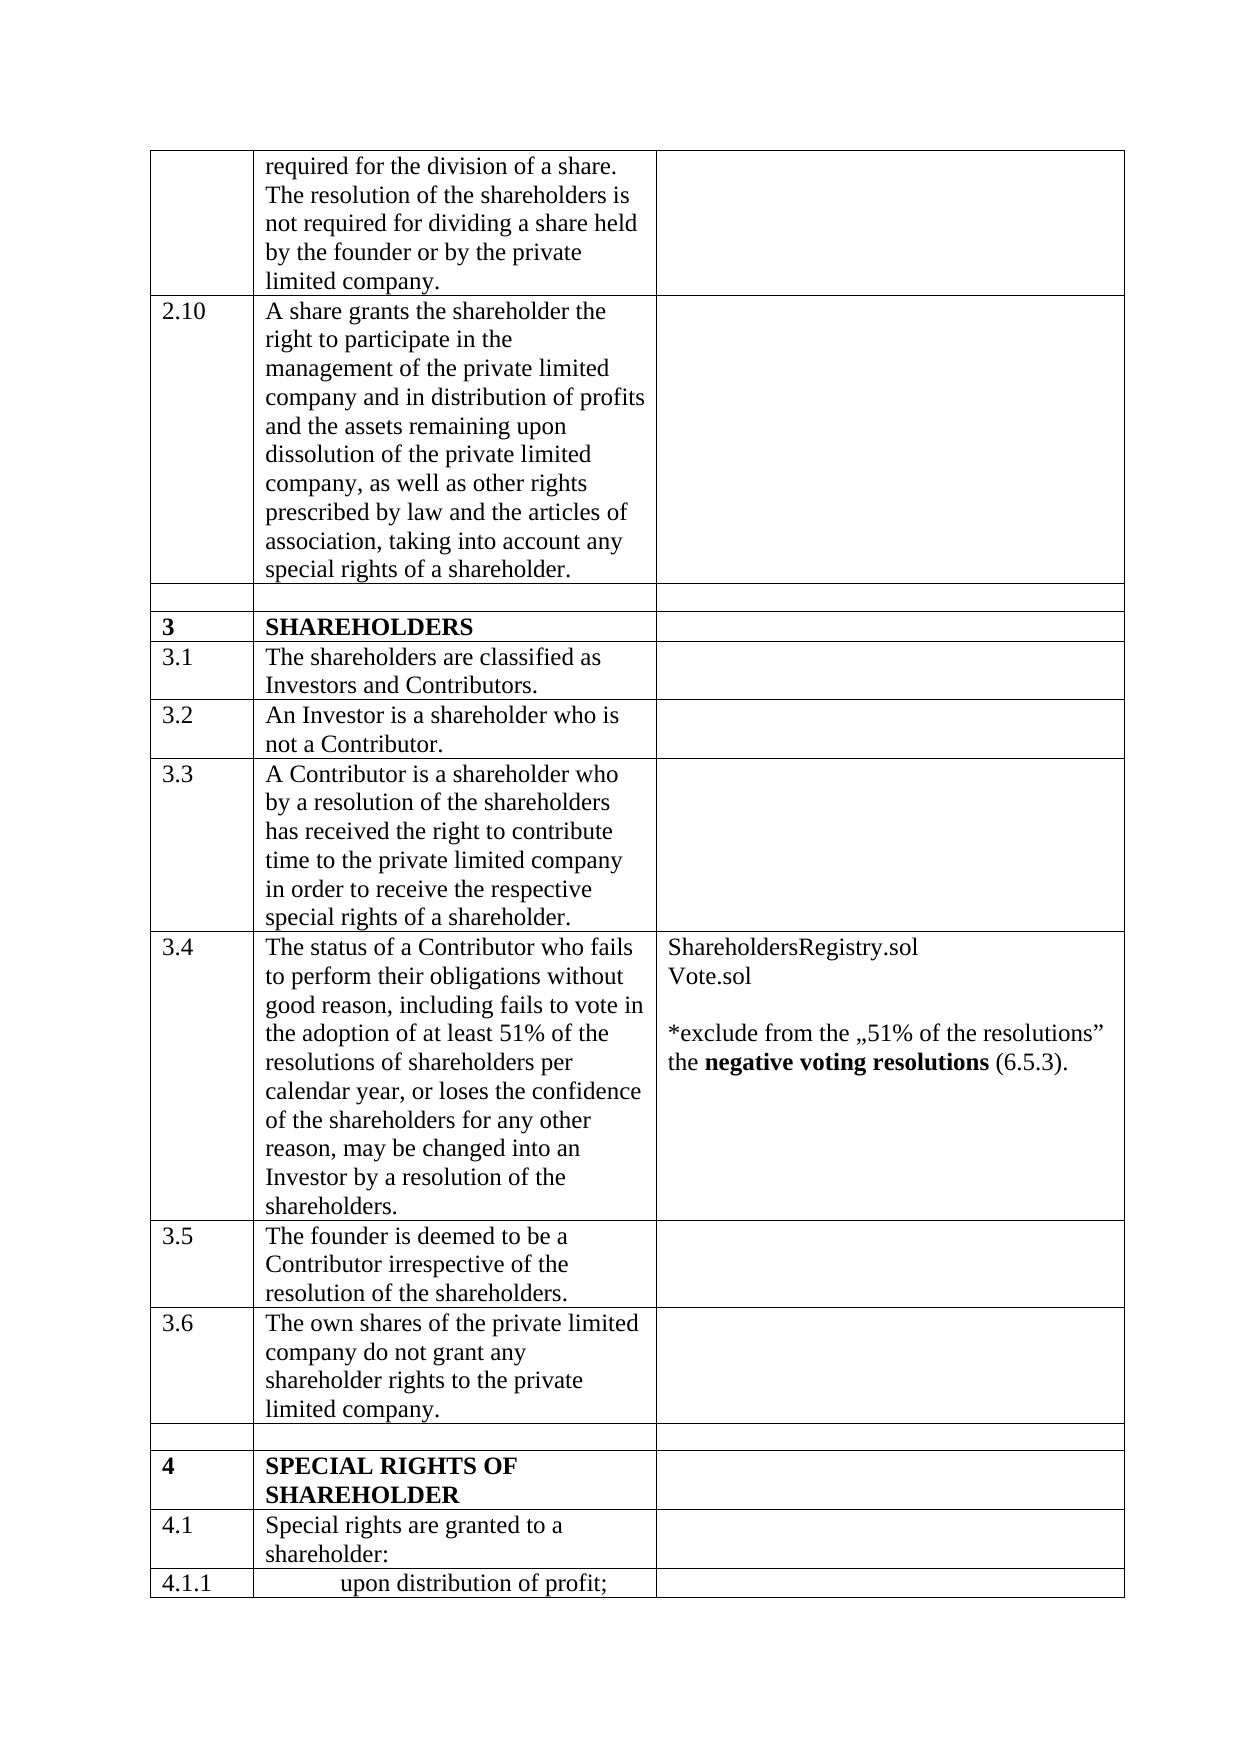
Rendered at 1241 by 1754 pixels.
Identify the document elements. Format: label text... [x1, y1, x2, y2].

table_cell SHAREHOLDERS [254, 612, 656, 641]
table_cell 2.10 [151, 296, 253, 583]
table_cell A Contributor is a shareholder who by a resolution of the shareholders has received the right to contribute time to the private limited company in order to receive the respective special rights of a shareholder. [254, 759, 656, 931]
table_cell [657, 151, 1124, 295]
table_cell [657, 759, 1124, 931]
table_cell The shareholders are classified as Investors and Contributors. [254, 642, 656, 699]
table_cell [657, 296, 1124, 583]
table_cell required for the division of a share. The resolution of the shareholders is not required for dividing a share held by the founder or by the private limited company. [254, 151, 656, 295]
table_cell [657, 1424, 1124, 1450]
table_cell 3.4 [151, 932, 253, 1220]
table_cell 3.1 [151, 642, 253, 699]
table_cell [151, 584, 253, 611]
table_cell 4.1 [151, 1510, 253, 1567]
table_cell [657, 1451, 1124, 1509]
table_cell [254, 584, 656, 611]
table_cell Special rights are granted to a shareholder: [254, 1510, 656, 1567]
table_cell The founder is deemed to be a Contributor irrespective of the resolution of the shareholders. [254, 1221, 656, 1307]
table_cell 3.5 [151, 1221, 253, 1307]
table_cell [151, 151, 253, 295]
table_cell The status of a Contributor who fails to perform their obligations without good reason, including fails to vote in the adoption of at least 51% of the resolutions of shareholders per calendar year, or loses the confidence of the shareholders for any other reason, may be changed into an Investor by a resolution of the shareholders. [254, 932, 656, 1220]
table_cell [657, 1569, 1124, 1597]
table_cell 4 [151, 1451, 253, 1509]
table_cell An Investor is a shareholder who is not a Contributor. [254, 700, 656, 758]
table_cell SPECIAL RIGHTS OF SHAREHOLDER [254, 1451, 656, 1509]
table_cell [657, 584, 1124, 611]
table_cell [254, 1424, 656, 1450]
table_cell [657, 1510, 1124, 1567]
table_cell upon distribution of profit; [254, 1569, 656, 1597]
table_cell 3.2 [151, 700, 253, 758]
table_cell 4.1.1 [151, 1569, 253, 1597]
table_cell A share grants the shareholder the right to participate in the management of the private limited company and in distribution of profits and the assets remaining upon dissolution of the private limited company, as well as other rights prescribed by law and the articles of association, taking into account any special rights of a shareholder. [254, 296, 656, 583]
table_cell [657, 1221, 1124, 1307]
table_cell [657, 700, 1124, 758]
table_cell 3 [151, 612, 253, 641]
table_cell ShareholdersRegistry.sol Vote.sol *exclude from the „51% of the resolutions” the negative voting resolutions (6.5.3). [657, 932, 1124, 1220]
table_cell The own shares of the private limited company do not grant any shareholder rights to the private limited company. [254, 1308, 656, 1423]
table_cell [657, 642, 1124, 699]
table_cell [657, 612, 1124, 641]
table_cell [151, 1424, 253, 1450]
table_cell [657, 1308, 1124, 1423]
table_cell 3.6 [151, 1308, 253, 1423]
table_cell 3.3 [151, 759, 253, 931]
